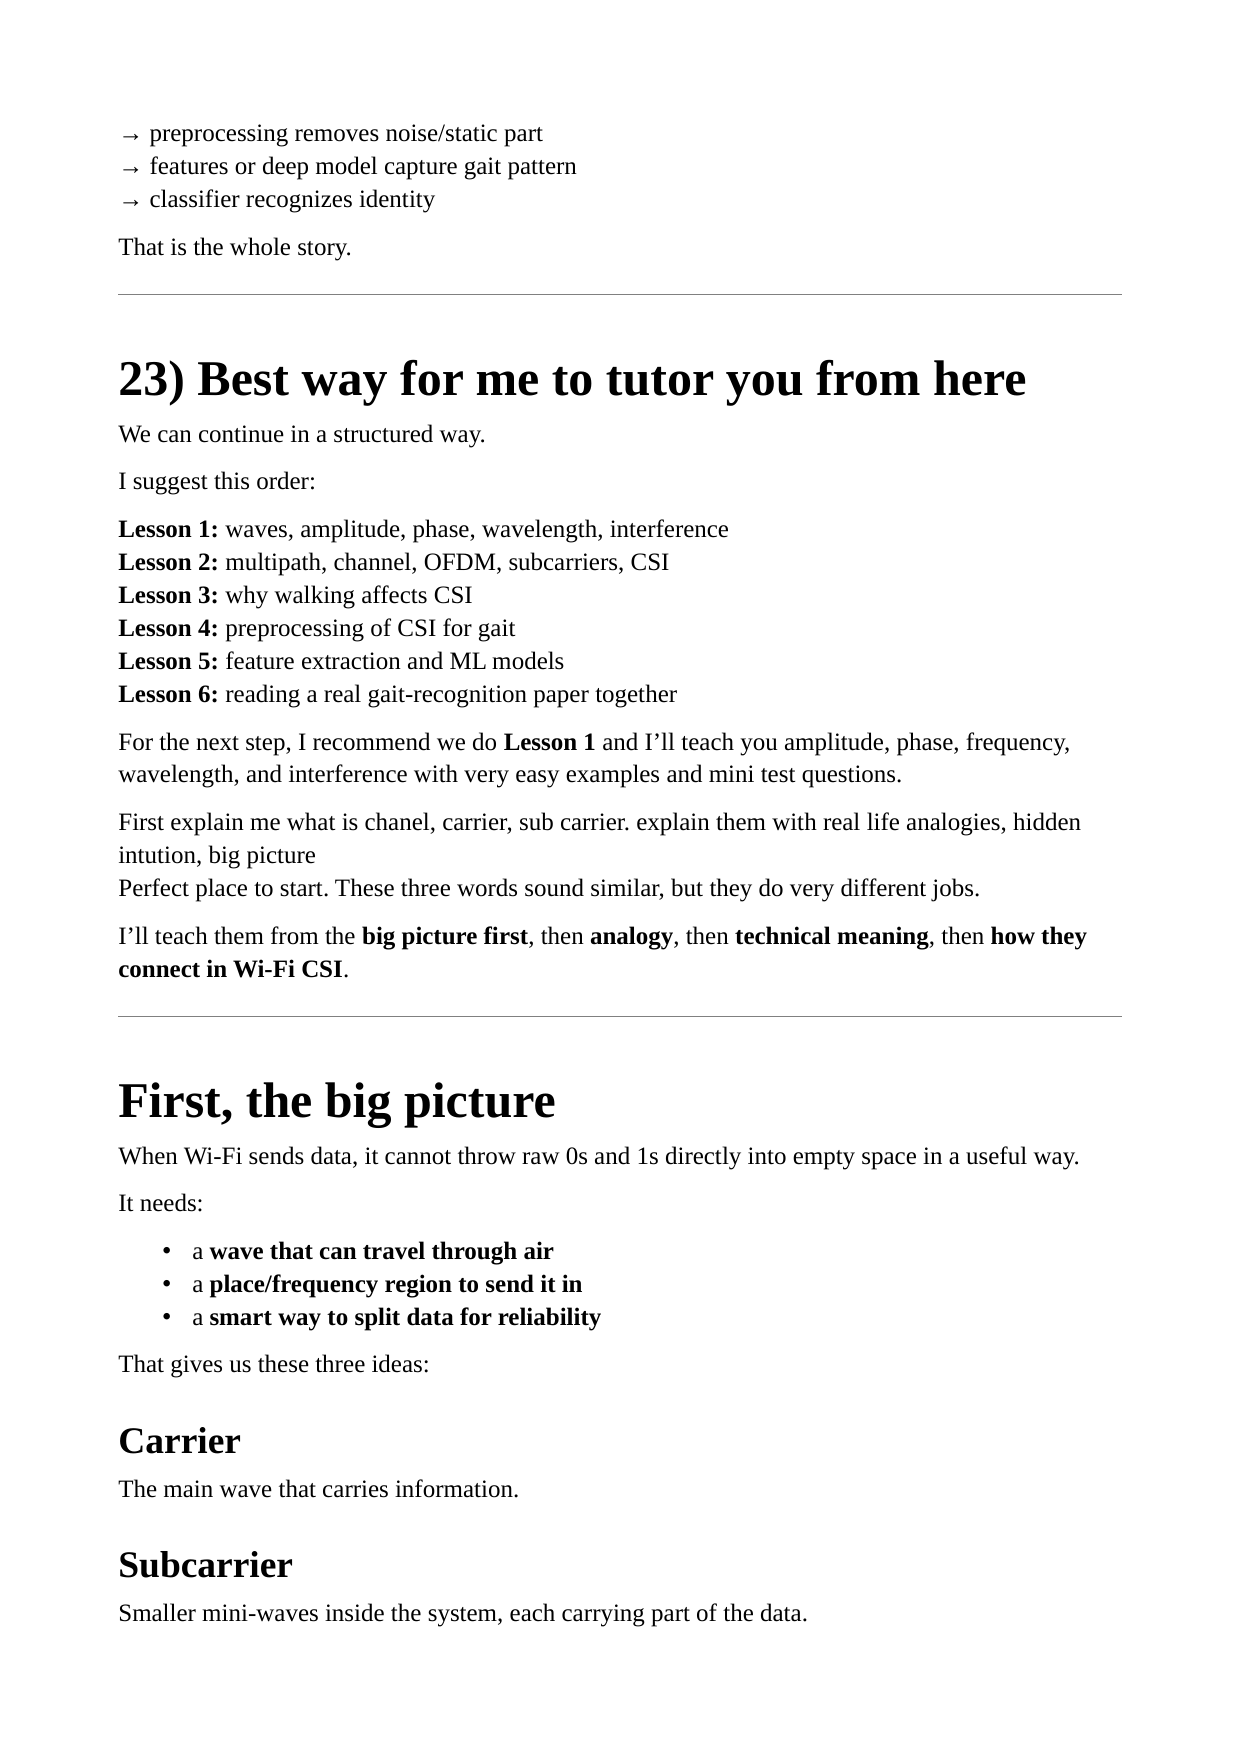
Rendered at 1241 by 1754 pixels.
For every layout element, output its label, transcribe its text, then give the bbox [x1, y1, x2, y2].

text That gives us these three ideas: [118, 1349, 1122, 1378]
subtitle First, the big picture [118, 1071, 1122, 1128]
text I’ll teach them from the big picture first, then analogy, then technical meaning, then how they connect in Wi-Fi CSI. [118, 921, 1122, 983]
text The main wave that carries information. [118, 1474, 1122, 1502]
text Lesson 1: waves, amplitude, phase, wavelength, interference Lesson 2: multipath, channel, OFDM, subcarriers, CSI Lesson 3: why walking affects CSI Lesson 4: preprocessing of CSI for gait Lesson 5: feature extraction and ML models Lesson 6: reading a real gait-recognition paper together [118, 514, 1122, 708]
subtitle Subcarrier [118, 1542, 1122, 1585]
text Perfect place to start. These three words sound similar, but they do very different jobs. [118, 873, 1122, 902]
list a place/frequency region to send it in [162, 1269, 1122, 1298]
list a smart way to split data for reliability [162, 1302, 1122, 1331]
text Smaller mini-waves inside the system, each carrying part of the data. [118, 1598, 1122, 1626]
list a wave that can travel through air [162, 1236, 1122, 1265]
text When Wi-Fi sends data, it cannot throw raw 0s and 1s directly into empty space in a useful way. [118, 1141, 1122, 1169]
text It needs: [118, 1188, 1122, 1217]
text → preprocessing removes noise/static part → features or deep model capture gait pattern → classifier recognizes identity [118, 118, 1122, 213]
text We can continue in a structured way. [118, 419, 1122, 447]
text First explain me what is chanel, carrier, sub carrier. explain them with real life analogies, hidden intution, big picture [118, 807, 1122, 869]
text That is the whole story. [118, 232, 1122, 261]
subtitle Carrier [118, 1418, 1122, 1461]
text I suggest this order: [118, 466, 1122, 495]
subtitle 23) Best way for me to tutor you from here [118, 349, 1122, 406]
text For the next step, I recommend we do Lesson 1 and I’ll teach you amplitude, phase, frequency, wavelength, and interference with very easy examples and mini test questions. [118, 727, 1122, 788]
